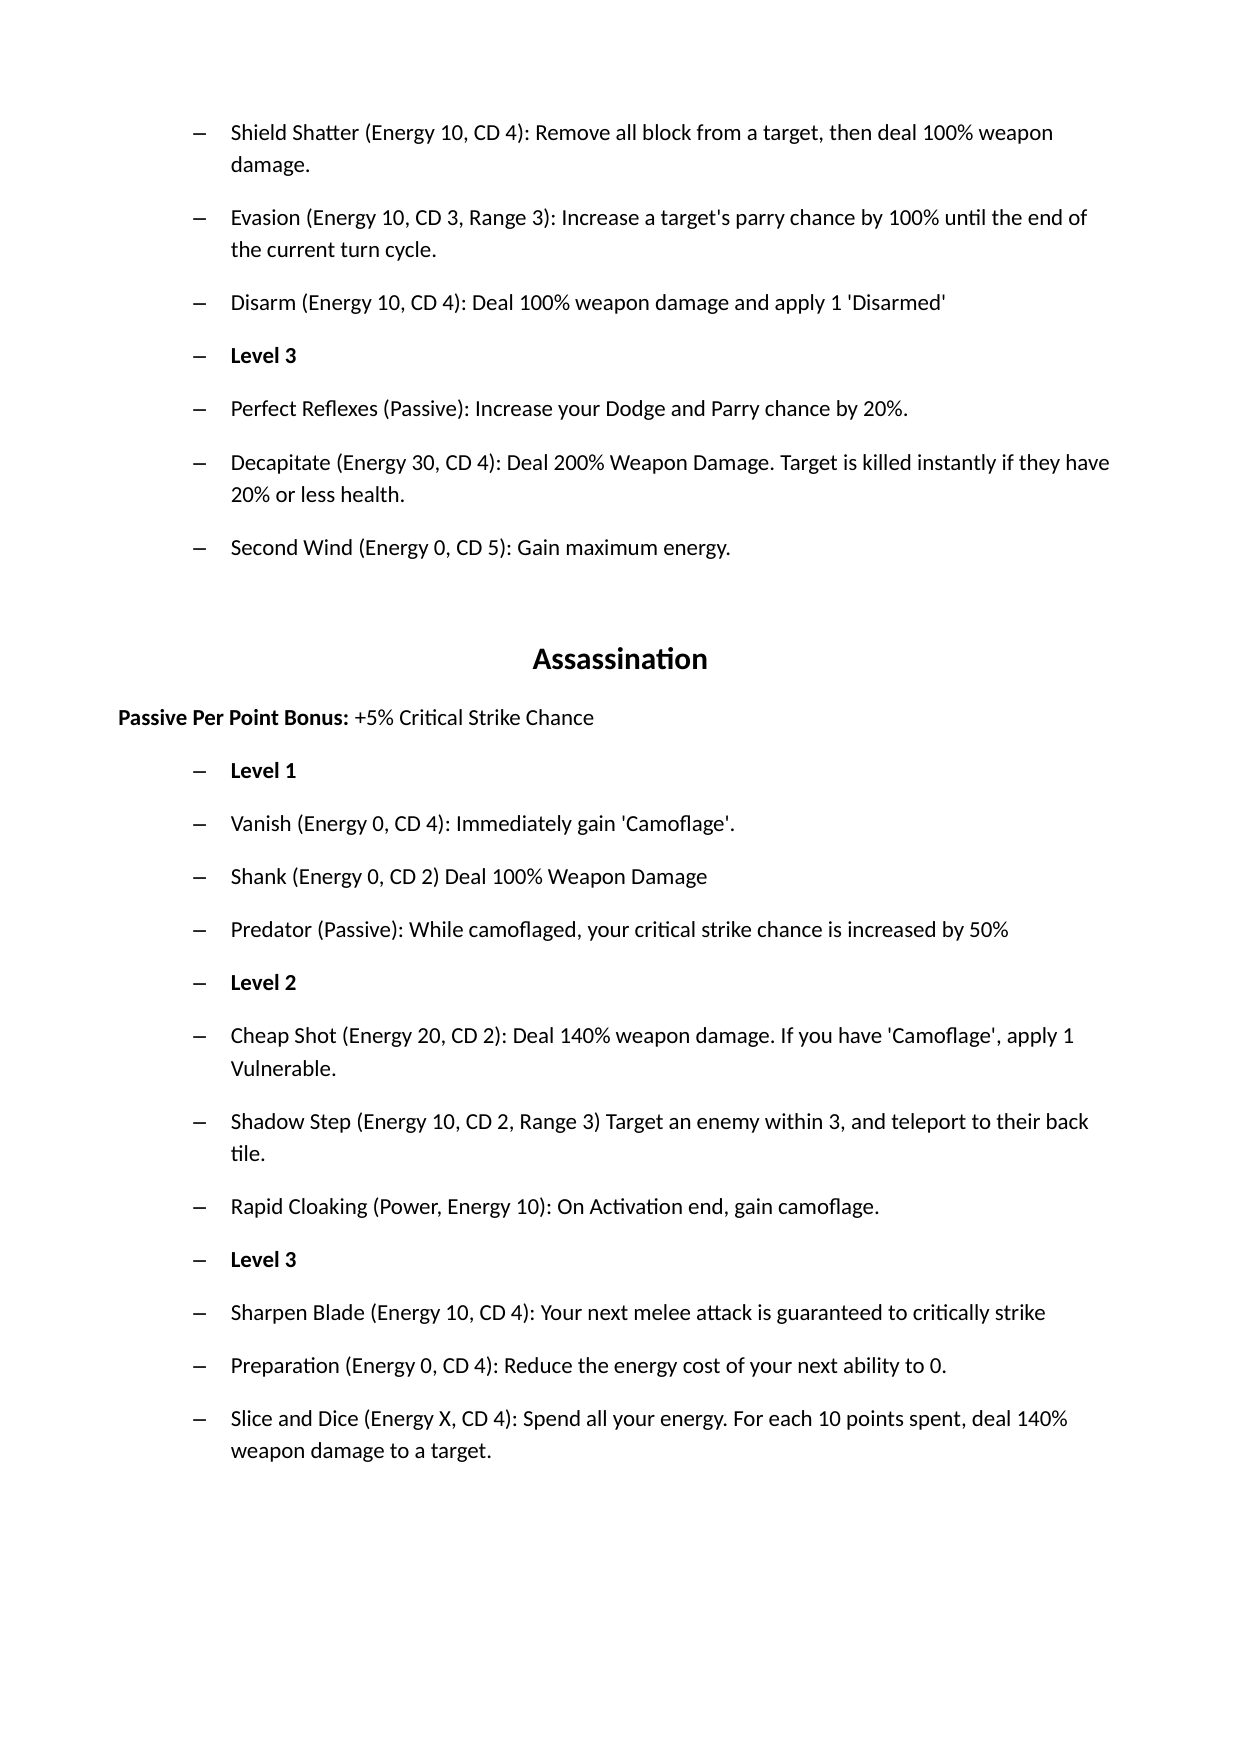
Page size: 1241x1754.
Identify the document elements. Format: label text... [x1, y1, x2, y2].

list Preparation (Energy 0, CD 4): Reduce the energy cost of your next ability to 0. [193, 1351, 1122, 1379]
list Shank (Energy 0, CD 2) Deal 100% Weapon Damage [193, 862, 1122, 891]
list Level 3 [193, 1245, 1122, 1273]
list Perfect Reflexes (Passive): Increase your Dodge and Parry chance by 20%. [193, 394, 1122, 423]
text Passive Per Point Bonus: +5% Critical Strike Chance [118, 703, 1122, 731]
list Sharpen Blade (Energy 10, CD 4): Your next melee attack is guaranteed to critically strike [193, 1298, 1122, 1326]
list Shadow Step (Energy 10, CD 2, Range 3) Target an enemy within 3, and teleport to their back tile. [193, 1107, 1122, 1167]
list Decapitate (Energy 30, CD 4): Deal 200% Weapon Damage. Target is killed instantly if they have 20% or less health. [193, 448, 1122, 508]
list Rapid Cloaking (Power, Energy 10): On Activation end, gain camoflage. [193, 1192, 1122, 1220]
list Shield Shatter (Energy 10, CD 4): Remove all block from a target, then deal 100% weapon damage. [193, 118, 1122, 178]
list Evasion (Energy 10, CD 3, Range 3): Increase a target's parry chance by 100% until the end of the current turn cycle. [193, 203, 1122, 263]
text Assassination [118, 639, 1122, 677]
list Second Wind (Energy 0, CD 5): Gain maximum energy. [193, 533, 1122, 561]
list Level 3 [193, 342, 1122, 369]
list Disarm (Energy 10, CD 4): Deal 100% weapon damage and apply 1 'Disarmed' [193, 288, 1122, 317]
list Cheap Shot (Energy 20, CD 2): Deal 140% weapon damage. If you have 'Camoflage', apply 1 Vulnerable. [193, 1022, 1122, 1082]
list Predator (Passive): While camoflaged, your critical strike chance is increased by 50% [193, 916, 1122, 943]
list Vanish (Energy 0, CD 4): Immediately gain 'Camoflage'. [193, 809, 1122, 837]
list Level 1 [193, 756, 1122, 784]
list Level 2 [193, 968, 1122, 997]
list Slice and Dice (Energy X, CD 4): Spend all your energy. For each 10 points spent, deal 140% weapon damage to a target. [193, 1404, 1122, 1464]
